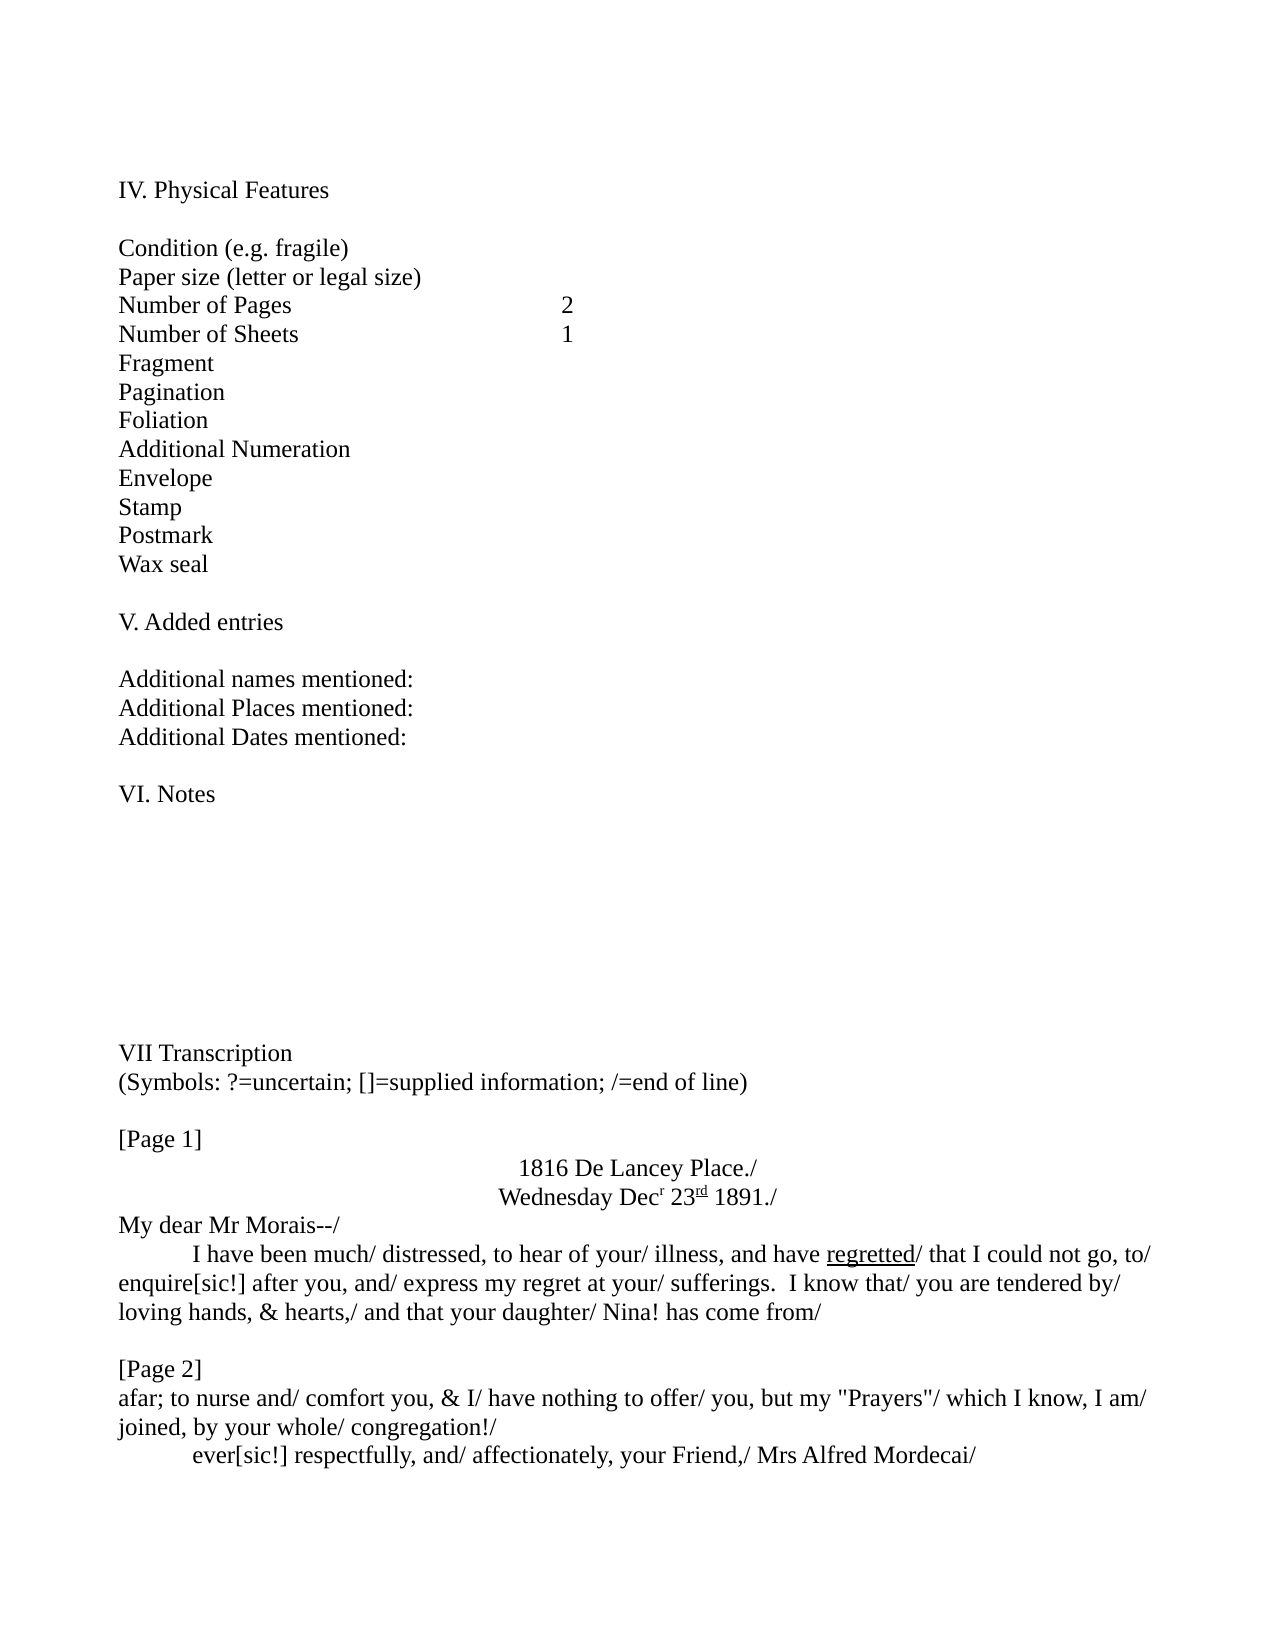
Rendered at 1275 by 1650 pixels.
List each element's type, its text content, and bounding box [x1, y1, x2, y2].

text Wednesday Decr 23rd 1891./ [118, 1182, 1157, 1211]
text Condition (e.g. fragile) [118, 233, 1157, 262]
text afar; to nurse and/ comfort you, & I/ have nothing to offer/ you, but my "Prayers"/ which I know, I am/ joined, by your whole/ congregation!/ [118, 1383, 1157, 1441]
text 1816 De Lancey Place./ [118, 1153, 1157, 1182]
text ever[sic!] respectfully, and/ affectionately, your Friend,/ Mrs Alfred Mordecai/ [118, 1441, 1157, 1469]
text Number of Pages 2 [118, 291, 1157, 319]
text [Page 1] [118, 1124, 1157, 1153]
text Additional names mentioned: [118, 664, 1157, 693]
text Envelope [118, 463, 1157, 492]
text V. Added entries [118, 607, 1157, 636]
text Stamp [118, 492, 1157, 521]
text VI. Notes [118, 779, 1157, 808]
text Additional Numeration [118, 434, 1157, 463]
text Wax seal [118, 549, 1157, 578]
text Number of Sheets 1 [118, 319, 1157, 348]
text My dear Mr Morais--/ [118, 1211, 1157, 1239]
text Additional Dates mentioned: [118, 722, 1157, 751]
text VII Transcription [118, 1038, 1157, 1067]
text Pagination [118, 377, 1157, 406]
text Postma rk [118, 521, 1157, 549]
text Fragment [118, 348, 1157, 377]
text IV. Physical Features [118, 176, 1157, 204]
text I have been much/ distressed, to hear of your/ illness, and have regretted/ that I could not go, to/ enquire[sic!] after you, and/ express my regret at your/ sufferings. I know that/ you are tendered by/ loving hands, & hearts,/ and that your daughter/ Nina! has come from/ [118, 1239, 1157, 1326]
text [Page 2] [118, 1354, 1157, 1383]
text Foliation [118, 406, 1157, 434]
text (Symbols: ?=uncertain; []=supplied information; /=end of line) [118, 1067, 1157, 1096]
text Paper size (letter or legal size) [118, 262, 1157, 291]
text Additional Places mentioned: [118, 693, 1157, 722]
